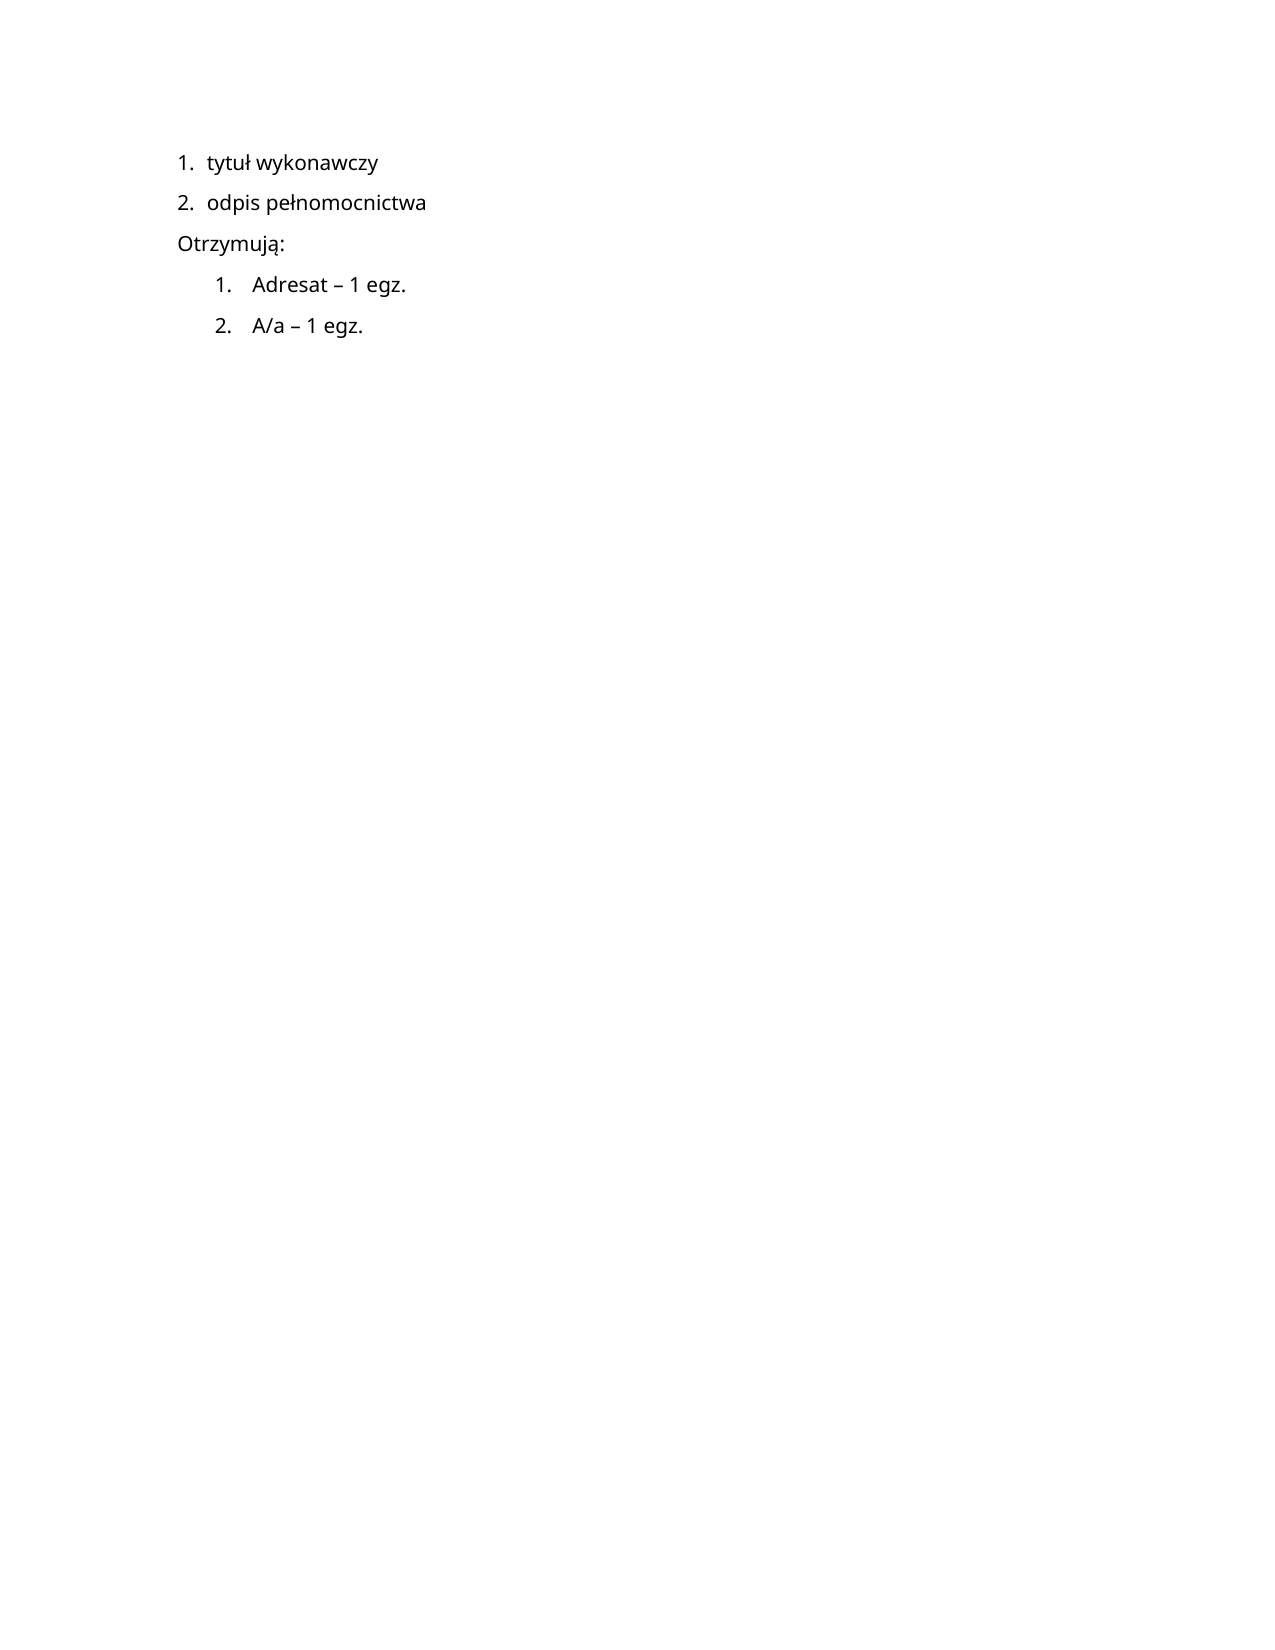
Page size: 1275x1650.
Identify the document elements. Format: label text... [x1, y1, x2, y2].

list 2. odpis pełnomocnictwa [177, 188, 1127, 217]
list A/a – 1 egz. [214, 311, 1127, 340]
list Adresat – 1 egz. [214, 270, 1127, 299]
list 1. tytuł wykonawczy [177, 148, 1127, 176]
list Otrzymują: [177, 229, 1127, 258]
